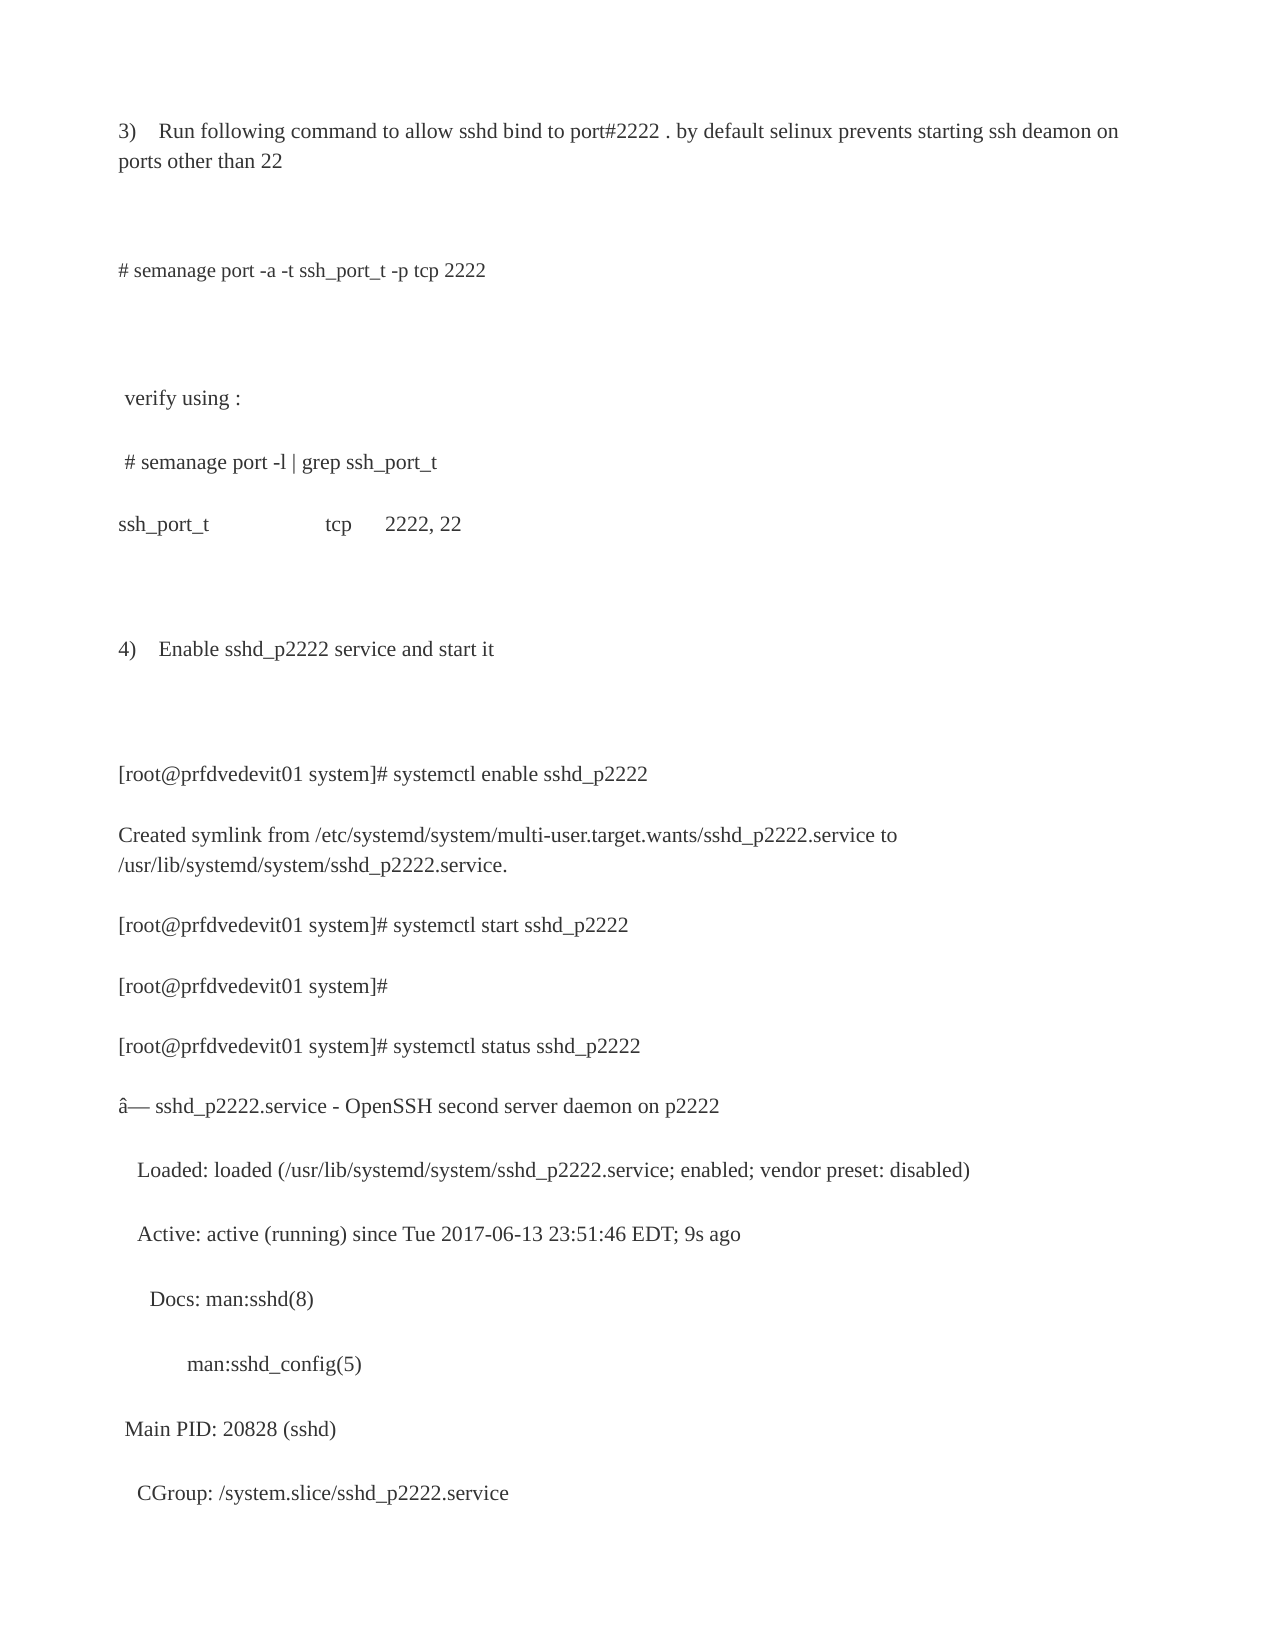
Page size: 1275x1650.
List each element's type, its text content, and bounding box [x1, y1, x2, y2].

text Active: active (running) since Tue 2017-06-13 23:51:46 EDT; 9s ago [118, 1218, 1157, 1247]
text â— sshd_p2222.service - OpenSSH second server daemon on p2222 [118, 1093, 1157, 1119]
text 4) Enable sshd_p2222 service and start it [118, 636, 1157, 661]
text verify using : [118, 382, 1157, 410]
text [root@prfdvedevit01 system]# systemctl start sshd_p2222 [118, 912, 1157, 937]
text [root@prfdvedevit01 system]# systemctl status sshd_p2222 [118, 1033, 1157, 1058]
text # semanage port -l | grep ssh_port_t [118, 446, 1157, 475]
text Loaded: loaded (/usr/lib/systemd/system/sshd_p2222.service; enabled; vendor preset: disabled) [118, 1154, 1157, 1183]
text 3) Run following command to allow sshd bind to port#2222 . by default selinux prevents starting ssh deamon on ports other than 22 [118, 118, 1157, 173]
text Created symlink from /etc/systemd/system/multi-user.target.wants/sshd_p2222.service to /usr/lib/systemd/system/sshd_p2222.service. [118, 822, 1157, 877]
text CGroup: /system.slice/sshd_p2222.service [118, 1477, 1157, 1506]
text Main PID: 20828 (sshd) [118, 1413, 1157, 1441]
text man:sshd_config(5) [118, 1348, 1157, 1377]
text # semanage port -a -t ssh_port_t -p tcp 2222 [118, 258, 1157, 282]
text ssh_port_t tcp 2222, 22 [118, 511, 1157, 536]
text [root@prfdvedevit01 system]# [118, 973, 1157, 998]
text [root@prfdvedevit01 system]# systemctl enable sshd_p2222 [118, 761, 1157, 786]
text Docs: man:sshd(8) [118, 1283, 1157, 1312]
